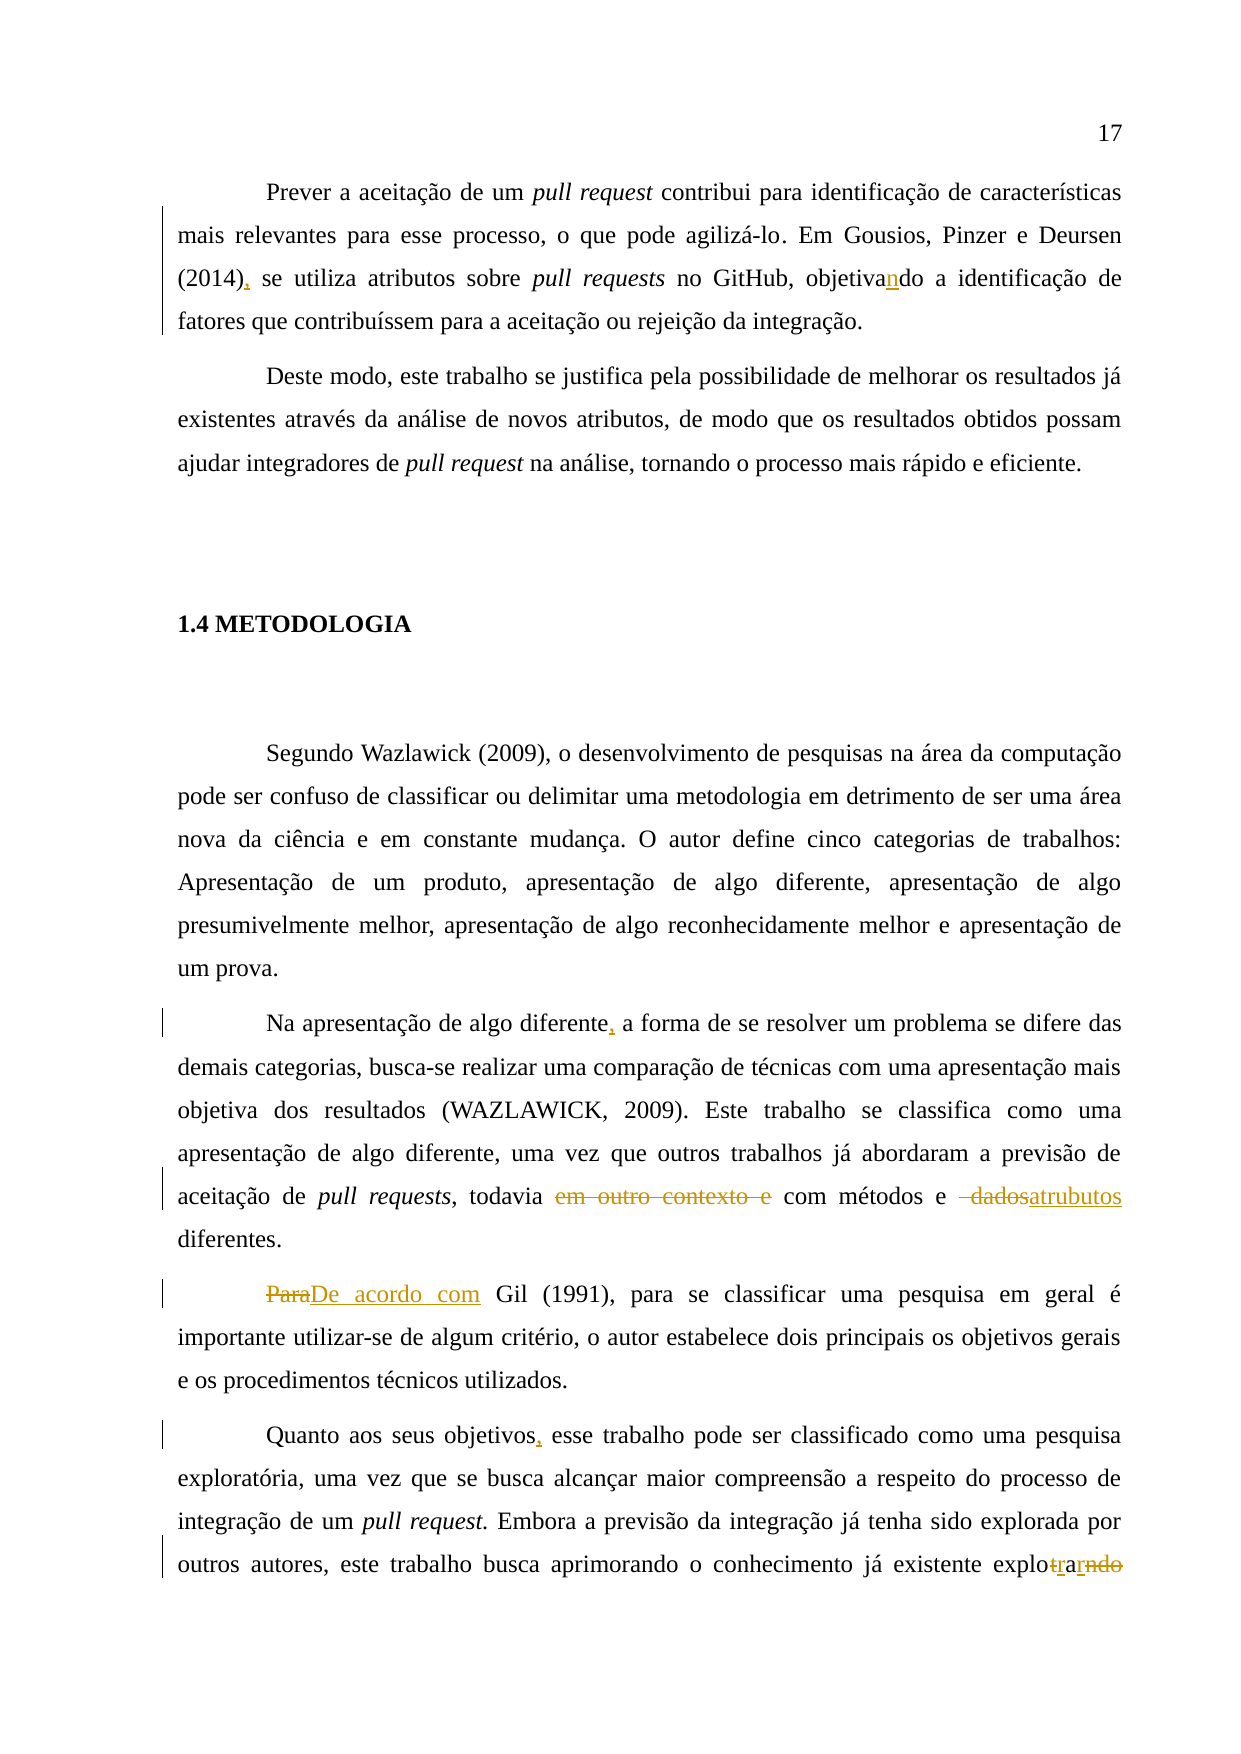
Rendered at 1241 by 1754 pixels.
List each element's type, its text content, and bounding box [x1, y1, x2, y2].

text Segundo Wazlawick (2009), o desenvolvimento de pesquisas na área da computação pode ser confuso de classificar ou delimitar uma metodologia em detrimento de ser uma área nova da ciência e em constante mudança. O autor define cinco categorias de trabalhos: Apresentação de um produto, apresentação de algo diferente, apresentação de algo presumivelmente melhor, apresentação de algo reconhecidamente melhor e apresentação de um prova. [177, 738, 1122, 982]
text Prever a aceitação de um pull request contribui para identificação de características mais relevantes para esse processo, o que pode agilizá-lo. Em Gousios, Pinzer e Deursen (2014), se utiliza atributos sobre pull requests no GitHub, objetivando a identificação de fatores que contribuíssem para a aceitação ou rejeição da integração. [177, 177, 1122, 335]
text Deste modo, este trabalho se justifica pela possibilidade de melhorar os resultados já existentes através da análise de novos atributos, de modo que os resultados obtidos possam ajudar integradores de pull request na análise, tornando o processo mais rápido e eficiente. [177, 361, 1122, 476]
text De acordo com Gil (1991), para se classificar uma pesquisa em geral é importante utilizar-se de algum critério, o autor estabelece dois principais os objetivos gerais e os procedimentos técnicos utilizados. [177, 1279, 1122, 1394]
text Na apresentação de algo diferente, a forma de se resolver um problema se difere das demais categorias, busca-se realizar uma comparação de técnicas com uma apresentação mais objetiva dos resultados (WAZLAWICK, 2009). Este trabalho se classifica como uma apresentação de algo diferente, uma vez que outros trabalhos já abordaram a previsão de aceitação de pull requests, todavia com métodos e atrubutos diferentes. [177, 1008, 1122, 1253]
text 1.4 Metodologia [177, 609, 1122, 638]
text Quanto aos seus objetivos, esse trabalho pode ser classificado como uma pesquisa exploratória, uma vez que se busca alcançar maior compreensão a respeito do processo de integração de um pull request. Embora a previsão da integração já tenha sido explorada por outros autores, este trabalho busca aprimorando o conhecimento já existente explorar diferentes técnicas e novos atributos para melhorar a taxa de acerto na previsão de integração de pull requests. [177, 1420, 1122, 1578]
